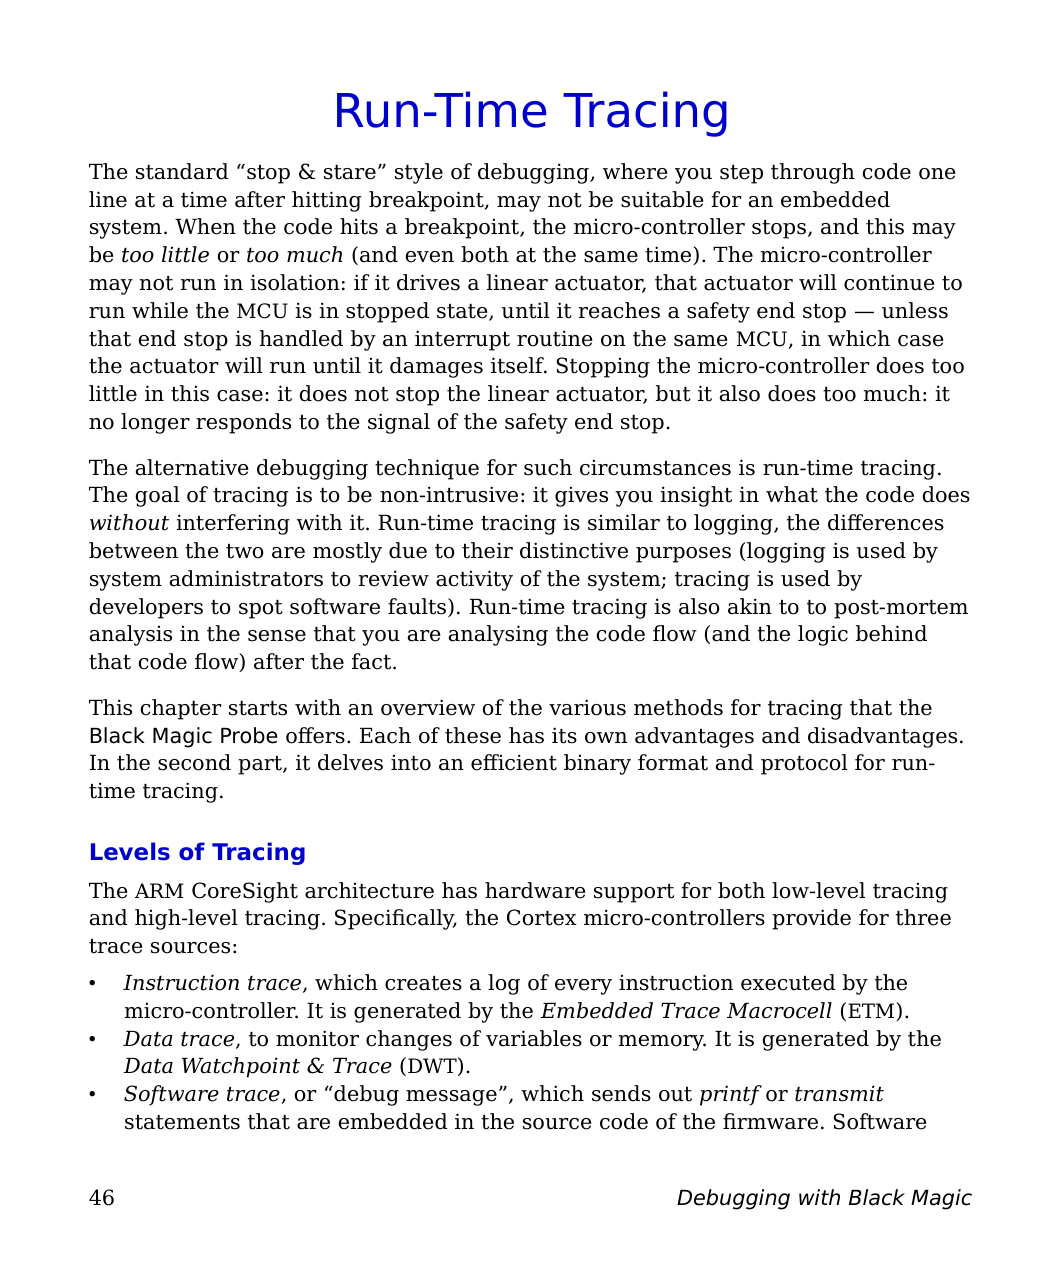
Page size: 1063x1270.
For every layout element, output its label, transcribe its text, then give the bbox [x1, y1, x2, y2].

subtitle Levels of Tracing [88, 839, 974, 866]
text The standard “stop & stare” style of debugging, where you step through code one line at a time after hitting breakpoint, may not be suitable for an embedded system. When the code hits a breakpoint, the micro-controller stops, and this may be too little or too much (and even both at the same time). The micro-controller may not run in isolation: if it drives a linear actuator, that actuator will continue to run while the MCU is in stopped state, until it reaches a safety end stop — unless that end stop is handled by an interrupt routine on the same MCU, in which case the actuator will run until it damages itself. Stopping the micro-controller does too little in this case: it does not stop the linear actuator, but it also does too much: it no longer responds to the signal of the safety end stop. [88, 160, 974, 434]
text This chapter starts with an overview of the various methods for tracing that the Black Magic Probe offers. Each of these has its own advantages and disadvantages. In the second part, it delves into an efficient binary format and protocol for run-time tracing. [88, 696, 974, 803]
text The alternative debugging technique for such circumstances is run-time tracing. The goal of tracing is to be non-intrusive: it gives you insight in what the code does without interfering with it. Run-time tracing is similar to logging, the differences between the two are mostly due to their distinctive purposes (logging is used by system administrators to review activity of the system; tracing is used by developers to spot software faults). Run-time tracing is also akin to to post-mortem analysis in the sense that you are analysing the code flow (and the logic behind that code flow) after the fact. [88, 456, 974, 674]
text The ARM CoreSight architecture has hardware support for both low-level tracing and high-level tracing. Specifically, the Cortex micro-controllers provide for three trace sources: [88, 879, 974, 958]
list Instruction trace, which creates a log of every instruction executed by the micro-controller. It is generated by the Embedded Trace Macrocell (ETM). [88, 971, 974, 1023]
subtitle Run-Time Tracing [88, 84, 974, 138]
list Data trace, to monitor changes of variables or memory. It is generated by the Data Watchpoint & Trace (DWT). [88, 1027, 974, 1079]
list Software trace, or “debug message”, which sends out printf or transmit statements that are embedded in the source code of the firmware. Software [88, 1082, 974, 1134]
